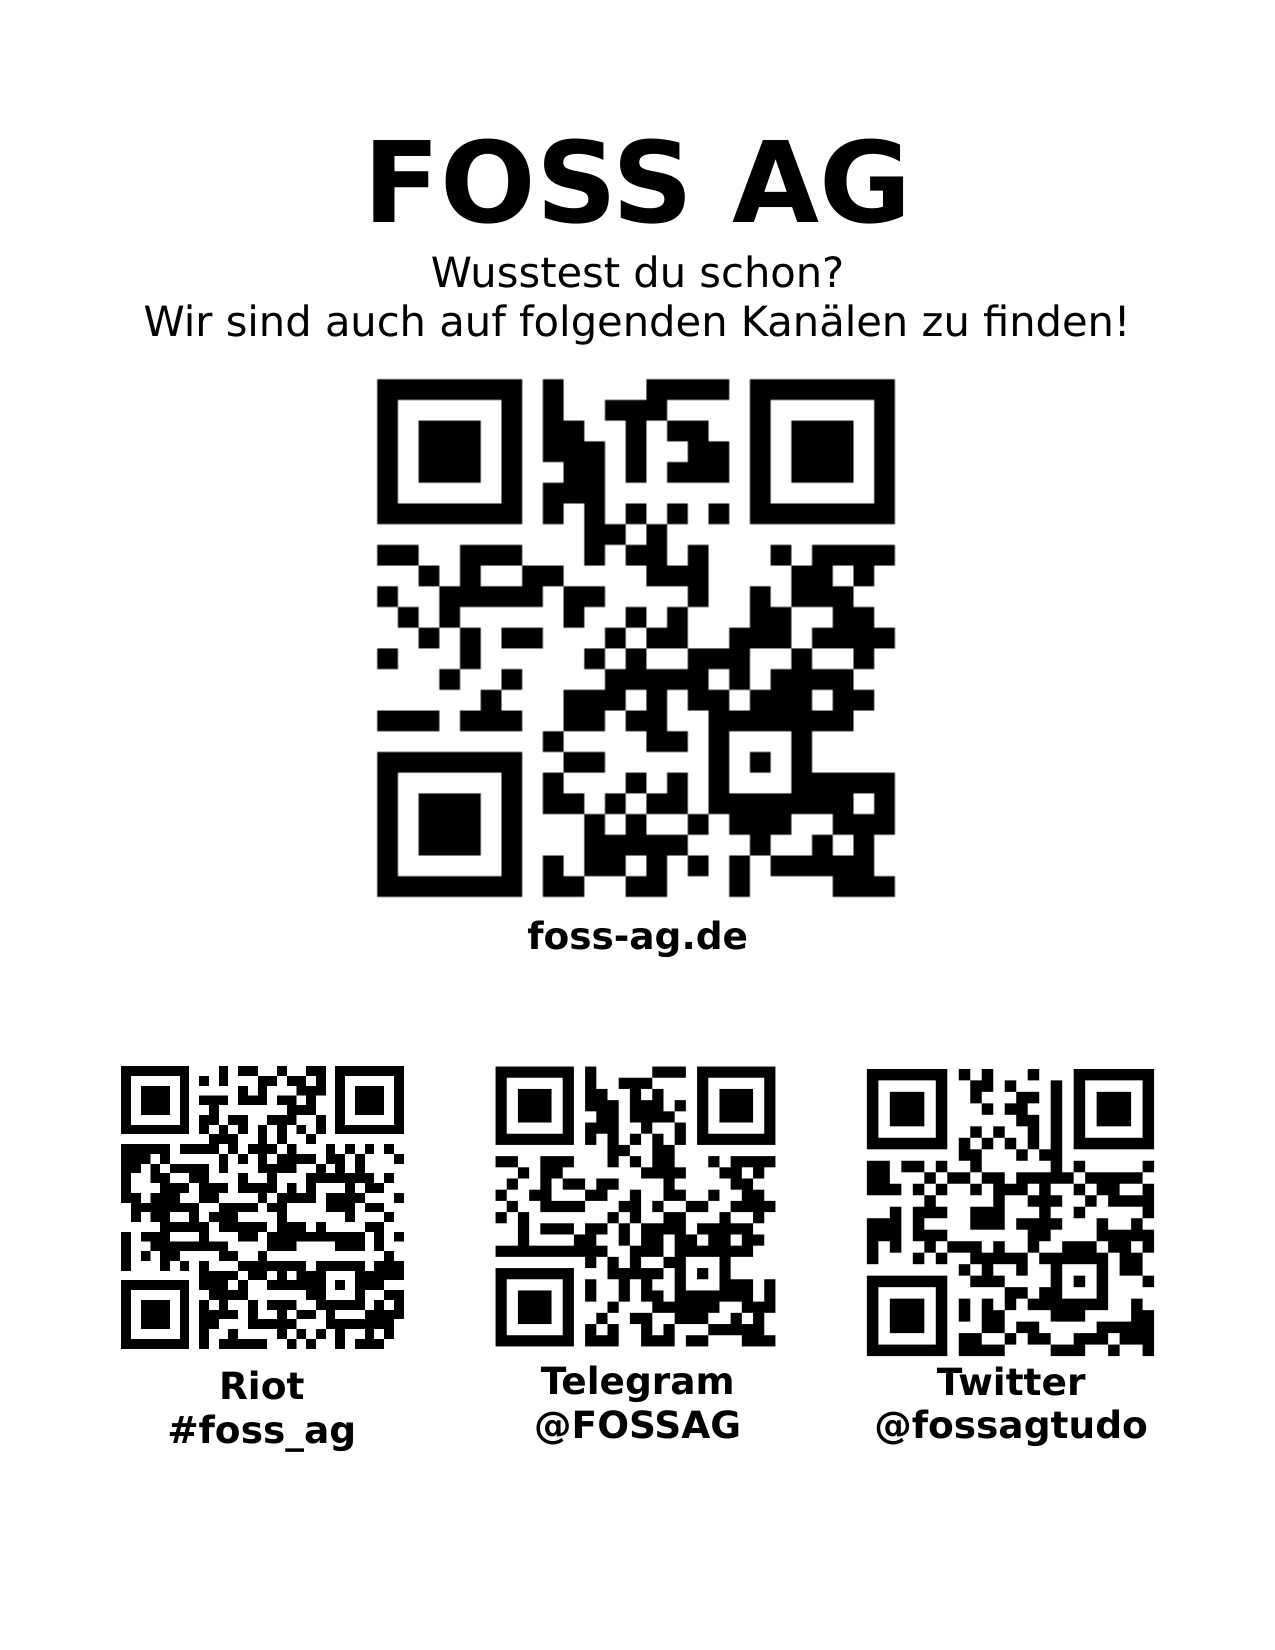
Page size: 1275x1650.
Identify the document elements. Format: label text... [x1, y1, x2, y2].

text [865, 1057, 1157, 1069]
text [494, 1052, 781, 1064]
text [118, 1050, 405, 1062]
text [374, 359, 901, 371]
picture [373, 371, 902, 907]
text Riot #foss_ag [118, 1356, 405, 1452]
picture [494, 1064, 782, 1352]
text foss-ag.de [374, 907, 901, 959]
picture [865, 1069, 1157, 1361]
text Wusstest du schon? [118, 249, 1157, 298]
text FOSS AG [118, 118, 1157, 249]
text Wir sind auch auf folgenden Kanälen zu finden! [118, 298, 1157, 346]
text Telegram @FOSSAG [494, 1352, 781, 1447]
text FTwTwTwitter @fossagtudo [865, 1361, 1157, 1448]
picture [118, 1062, 405, 1356]
